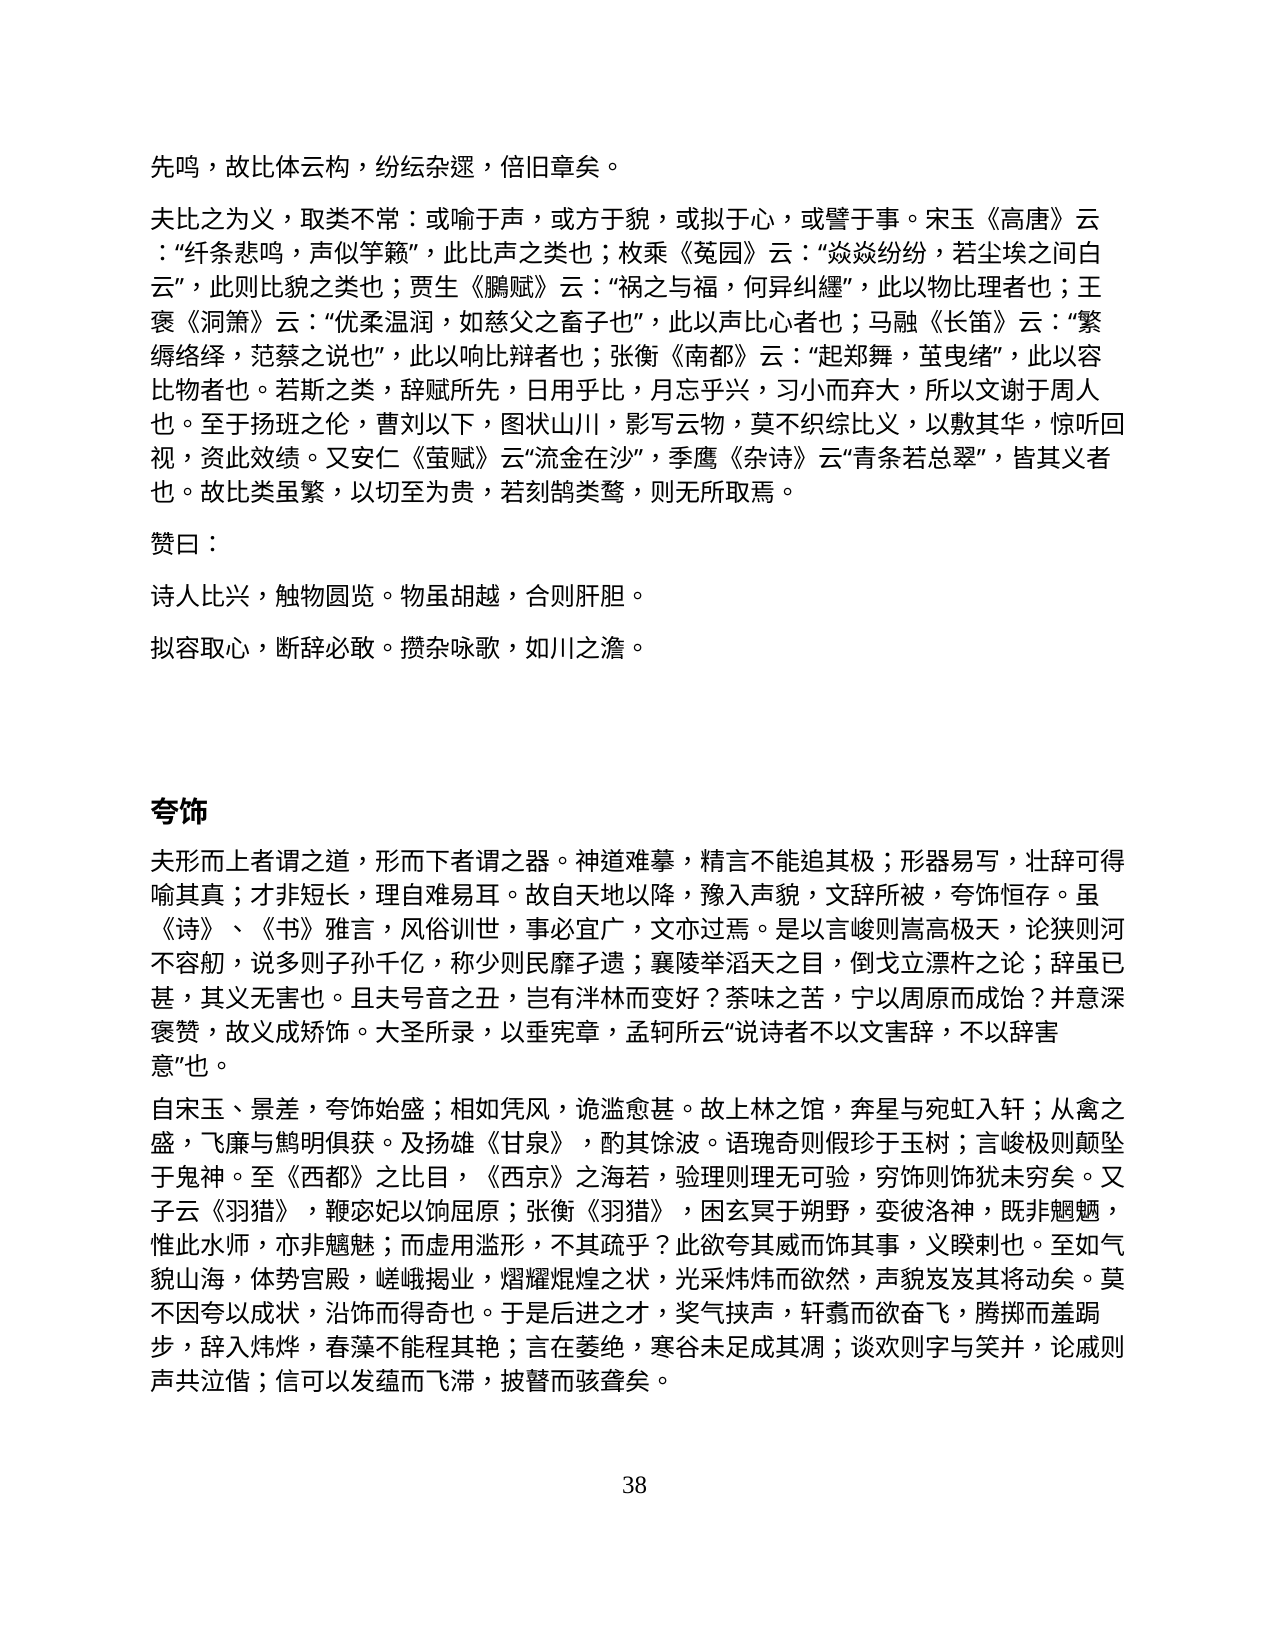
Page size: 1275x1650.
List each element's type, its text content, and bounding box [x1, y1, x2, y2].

text 拟容取心，断辞必敢。攒杂咏歌，如川之澹。 [150, 630, 1125, 664]
text 赞曰∶ [150, 526, 1125, 561]
text 夫形而上者谓之道，形而下者谓之器。神道难摹，精言不能追其极；形器易写，壮辞可得喻其真；才非短长，理自难易耳。故自天地以降，豫入声貌，文辞所被，夸饰恒存。虽《诗》、《书》雅言，风俗训世，事必宜广，文亦过焉。是以言峻则嵩高极天，论狭则河不容舠，说多则子孙千亿，称少则民靡孑遗；襄陵举滔天之目，倒戈立漂杵之论；辞虽已甚，其义无害也。且夫号音之丑，岂有泮林而变好？荼味之苦，宁以周原而成饴？并意深褒赞，故义成矫饰。大圣所录，以垂宪章，孟轲所云“说诗者不以文害辞，不以辞害意”也。 [150, 844, 1125, 1082]
text 夫比之为义，取类不常∶或喻于声，或方于貌，或拟于心，或譬于事。宋玉《高唐》云∶“纤条悲鸣，声似竽籁”，此比声之类也；枚乘《菟园》云∶“焱焱纷纷，若尘埃之间白云”，此则比貌之类也；贾生《鵩赋》云∶“祸之与福，何异纠纆”，此以物比理者也；王褒《洞箫》云∶“优柔温润，如慈父之畜子也”，此以声比心者也；马融《长笛》云∶“繁缛络绎，范蔡之说也”，此以响比辩者也；张衡《南都》云∶“起郑舞，茧曳绪”，此以容比物者也。若斯之类，辞赋所先，日用乎比，月忘乎兴，习小而弃大，所以文谢于周人也。至于扬班之伦，曹刘以下，图状山川，影写云物，莫不织综比义，以敷其华，惊听回视，资此效绩。又安仁《萤赋》云“流金在沙”，季鹰《杂诗》云“青条若总翠”，皆其义者也。故比类虽繁，以切至为贵，若刻鹄类鹜，则无所取焉。 [150, 202, 1125, 508]
subtitle 夸饰 [150, 792, 1125, 831]
text 先鸣，故比体云构，纷纭杂遝，倍旧章矣。 [150, 150, 1125, 184]
text 诗人比兴，触物圆览。物虽胡越，合则肝胆。 [150, 578, 1125, 612]
text 自宋玉、景差，夸饰始盛；相如凭风，诡滥愈甚。故上林之馆，奔星与宛虹入轩；从禽之盛，飞廉与鹪明俱获。及扬雄《甘泉》，酌其馀波。语瑰奇则假珍于玉树；言峻极则颠坠于鬼神。至《西都》之比目，《西京》之海若，验理则理无可验，穷饰则饰犹未穷矣。又子云《羽猎》，鞭宓妃以饷屈原；张衡《羽猎》，困玄冥于朔野，娈彼洛神，既非魍魉，惟此水师，亦非魑魅；而虚用滥形，不其疏乎？此欲夸其威而饰其事，义睽剌也。至如气貌山海，体势宫殿，嵯峨揭业，熠耀焜煌之状，光采炜炜而欲然，声貌岌岌其将动矣。莫不因夸以成状，沿饰而得奇也。于是后进之才，奖气挟声，轩翥而欲奋飞，腾掷而羞跼步，辞入炜烨，春藻不能程其艳；言在萎绝，寒谷未足成其凋；谈欢则字与笑并，论戚则声共泣偕；信可以发蕴而飞滞，披瞽而骇聋矣。 [150, 1091, 1125, 1398]
